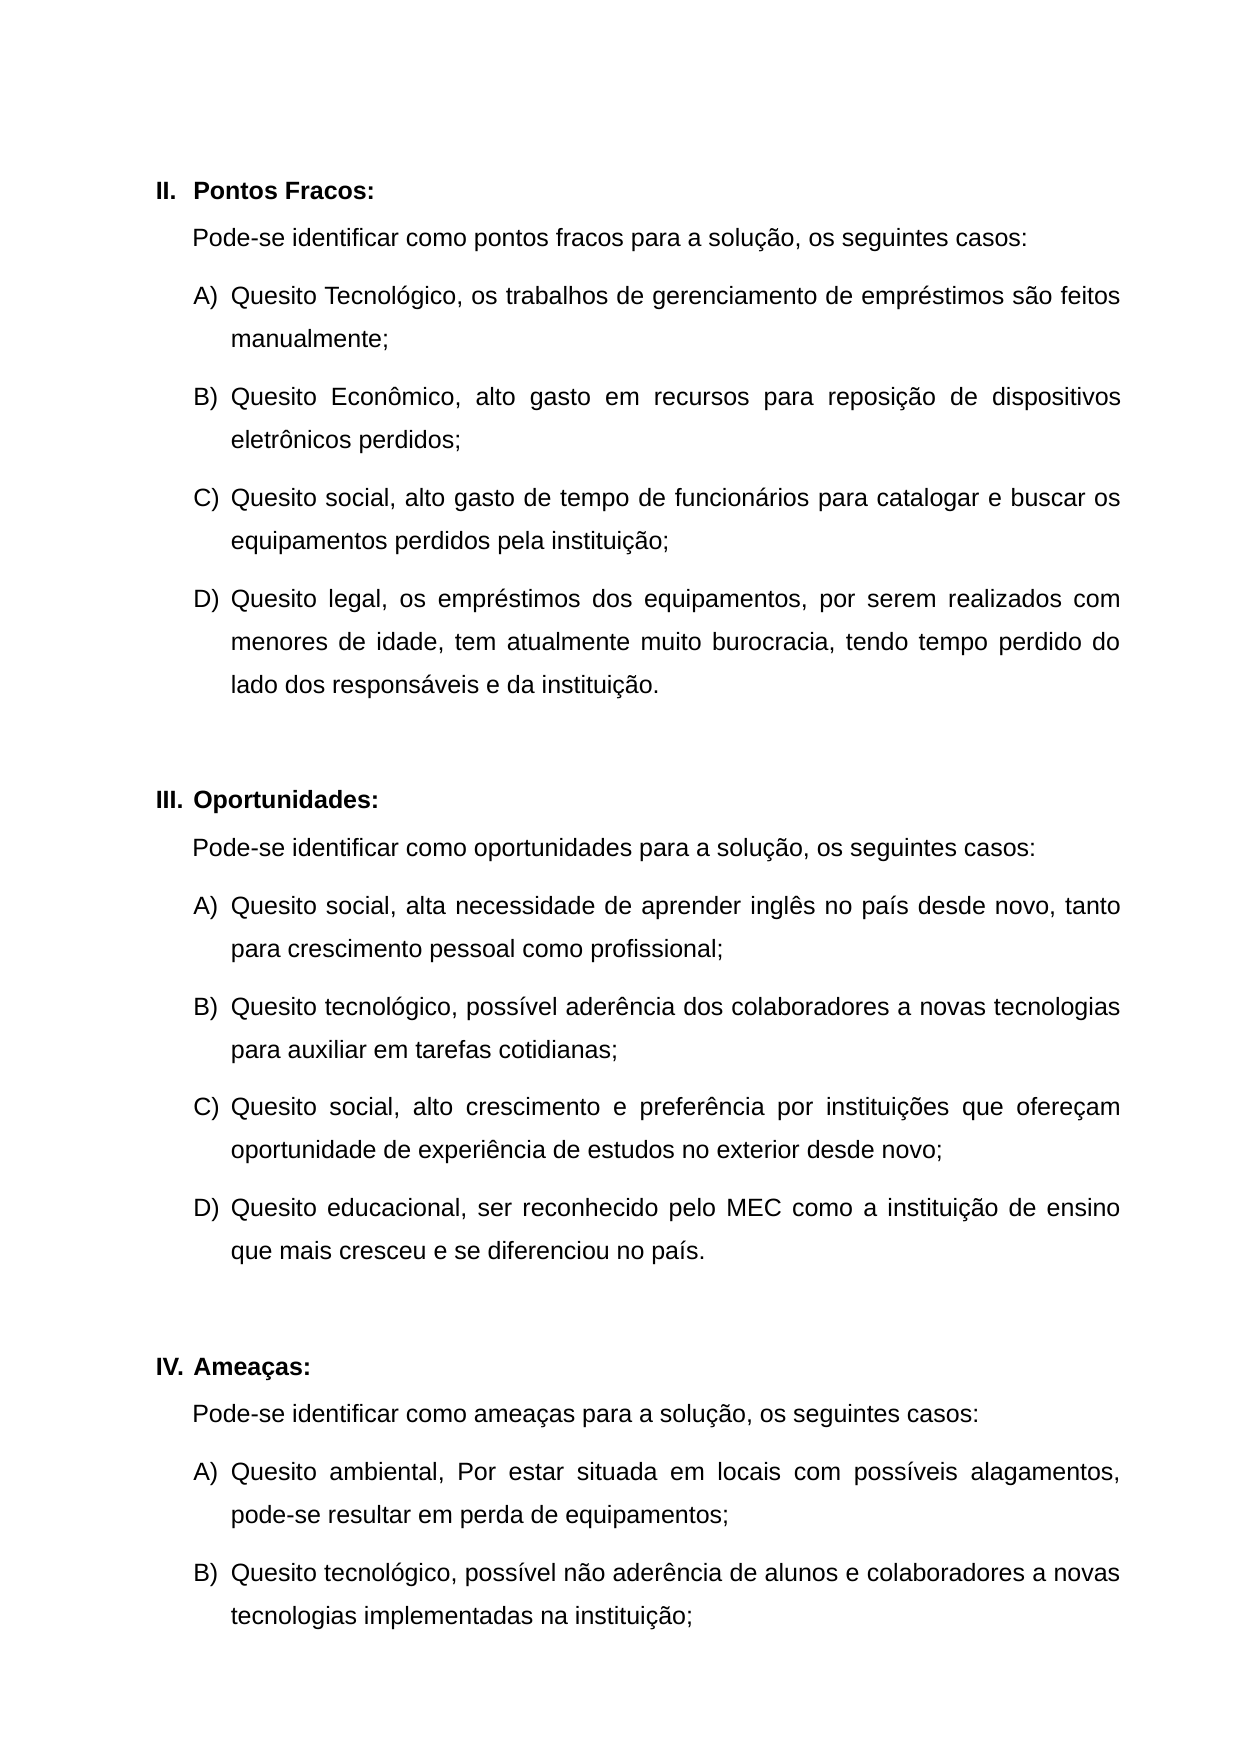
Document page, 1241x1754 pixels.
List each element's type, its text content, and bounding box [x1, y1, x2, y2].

list Quesito educacional, ser reconhecido pelo MEC como a instituição de ensino que mais cresceu e se diferenciou no país. [193, 1193, 1122, 1265]
list Ameaças: [156, 1352, 1122, 1380]
text Pode-se identificar como ameaças para a solução, os seguintes casos: [118, 1399, 1122, 1428]
list Quesito tecnológico, possível não aderência de alunos e colaboradores a novas tecnologias implementadas na instituição; [193, 1558, 1122, 1630]
list Quesito Tecnológico, os trabalhos de gerenciamento de empréstimos são feitos manualmente; [193, 281, 1122, 353]
list Quesito social, alta necessidade de aprender inglês no país desde novo, tanto para crescimento pessoal como profissional; [193, 891, 1122, 962]
list Quesito Econômico, alto gasto em recursos para reposição de dispositivos eletrônicos perdidos; [193, 382, 1122, 454]
list Quesito tecnológico, possível aderência dos colaboradores a novas tecnologias para auxiliar em tarefas cotidianas; [193, 991, 1122, 1063]
list Oportunidades: [156, 785, 1122, 814]
list Quesito legal, os empréstimos dos equipamentos, por serem realizados com menores de idade, tem atualmente muito burocracia, tendo tempo perdido do lado dos responsáveis e da instituição. [193, 584, 1122, 699]
list Quesito social, alto gasto de tempo de funcionários para catalogar e buscar os equipamentos perdidos pela instituição; [193, 483, 1122, 555]
list Quesito ambiental, Por estar situada em locais com possíveis alagamentos, pode-se resultar em perda de equipamentos; [193, 1457, 1122, 1529]
list Quesito social, alto crescimento e preferência por instituições que ofereçam oportunidade de experiência de estudos no exterior desde novo; [193, 1092, 1122, 1164]
text Pode-se identificar como oportunidades para a solução, os seguintes casos: [118, 833, 1122, 862]
list Pontos Fracos: [156, 176, 1122, 204]
text Pode-se identificar como pontos fracos para a solução, os seguintes casos: [118, 223, 1122, 252]
